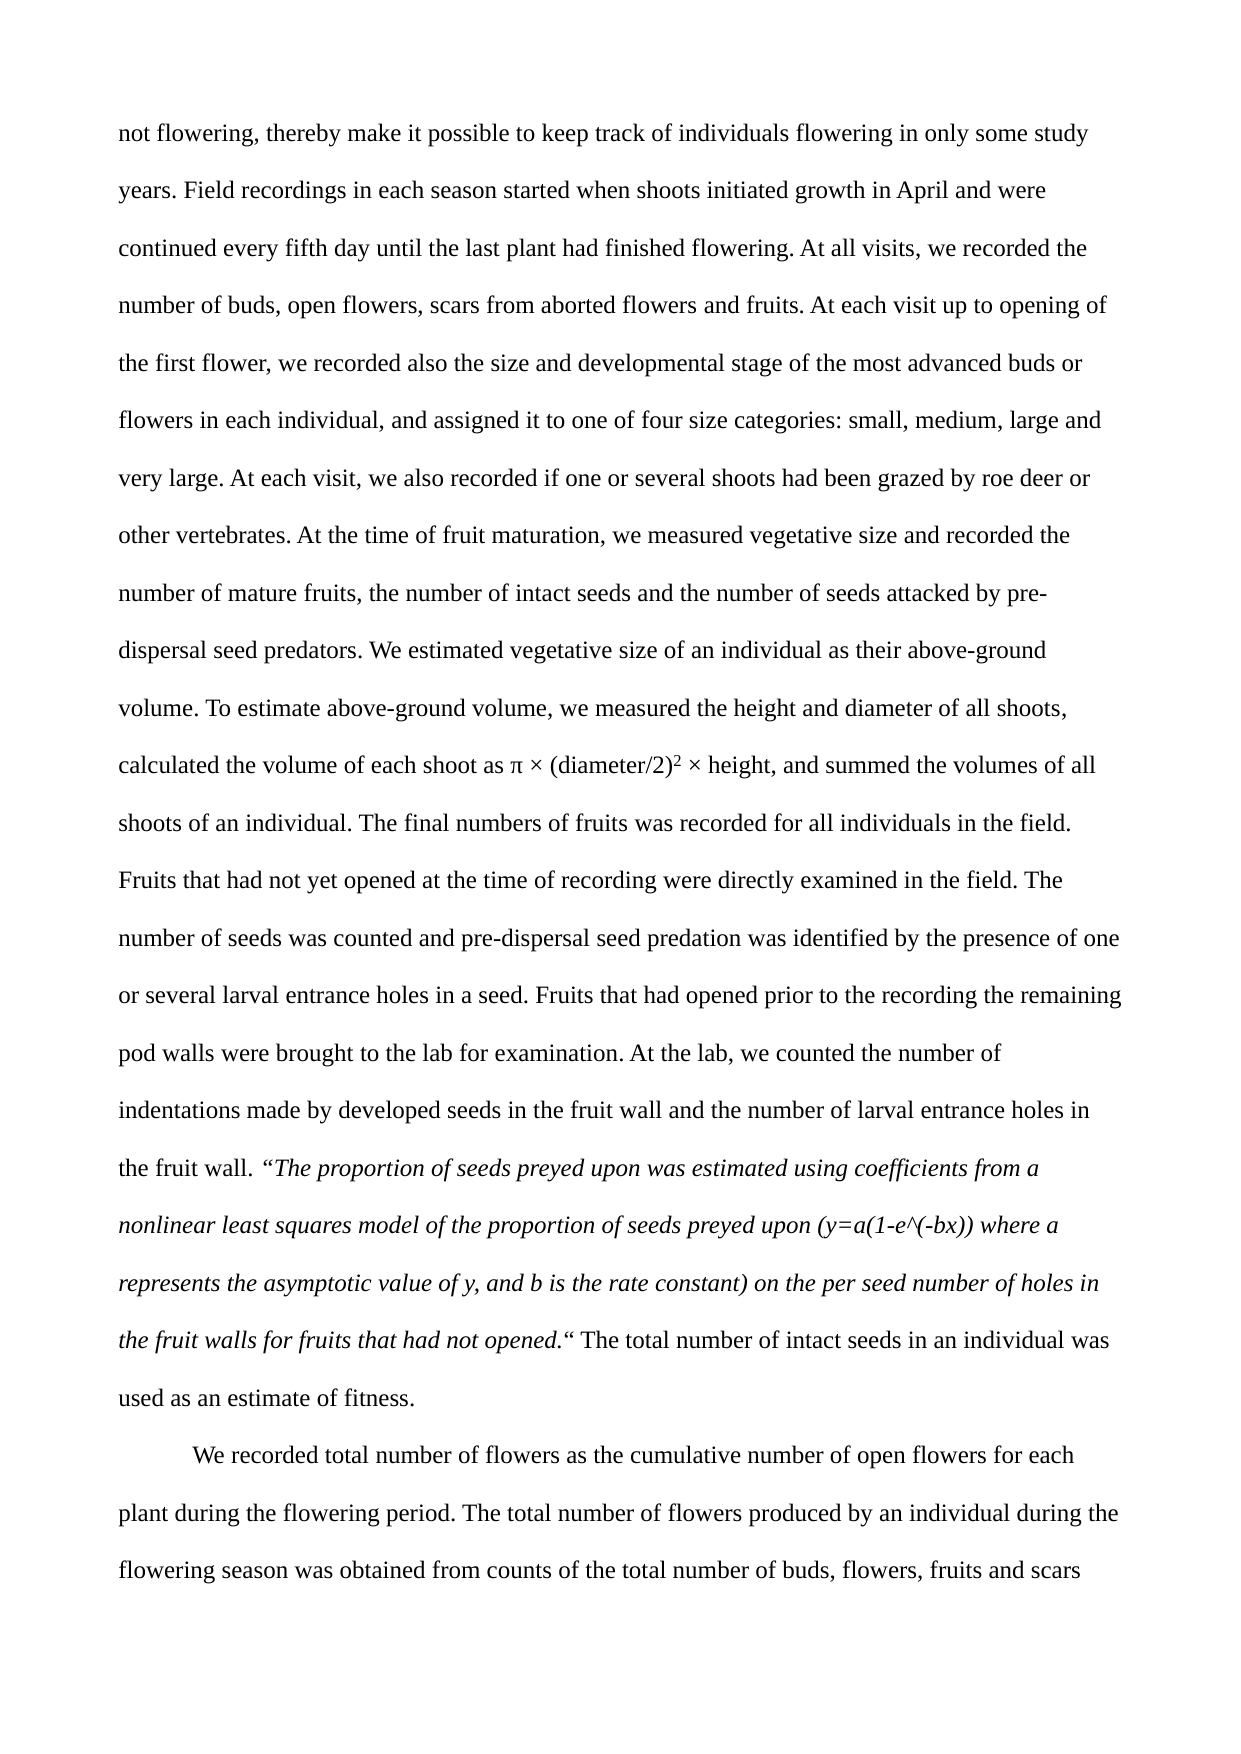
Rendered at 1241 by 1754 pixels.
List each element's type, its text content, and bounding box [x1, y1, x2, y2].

text We recorded total number of flowers as the cumulative number of open flowers for each plant during the flowering period. The total number of flowers produced by an individual during the flowering season was obtained from counts of the total number of buds, flowers, fruits and scars [118, 1441, 1122, 1584]
text not flowering, thereby make it possible to keep track of individuals flowering in only some study years. Field recordings in each season started when shoots initiated growth in April and were continued every fifth day until the last plant had finished flowering. At all visits, we recorded the number of buds, open flowers, scars from aborted flowers and fruits. At each visit up to opening of the first flower, we recorded also the size and developmental stage of the most advanced buds or flowers in each individual, and assigned it to one of four size categories: small, medium, large and very large. At each visit, we also recorded if one or several shoots had been grazed by roe deer or other vertebrates. At the time of fruit maturation, we measured vegetative size and recorded the number of mature fruits, the number of intact seeds and the number of seeds attacked by pre-dispersal seed predators. We estimated vegetative size of an individual as their above-ground volume. To estimate above-ground volume, we measured the height and diameter of all shoots, calculated the volume of each shoot as π × (diameter/2)2 × height, and summed the volumes of all shoots of an individual. The final numbers of fruits was recorded for all individuals in the field. Fruits that had not yet opened at the time of recording were directly examined in the field. The number of seeds was counted and pre-dispersal seed predation was identified by the presence of one or several larval entrance holes in a seed. Fruits that had opened prior to the recording the remaining pod walls were brought to the lab for examination. At the lab, we counted the number of indentations made by developed seeds in the fruit wall and the number of larval entrance holes in the fruit wall. “The proportion of seeds preyed upon was estimated using coefficients from a nonlinear least squares model of the proportion of seeds preyed upon (y=a(1-e^(-bx)) where a represents the asymptotic value of y, and b is the rate constant) on the per seed number of holes in the fruit walls for fruits that had not opened.“ The total number of intact seeds in an individual was used as an estimate of fitness. [118, 118, 1122, 1412]
